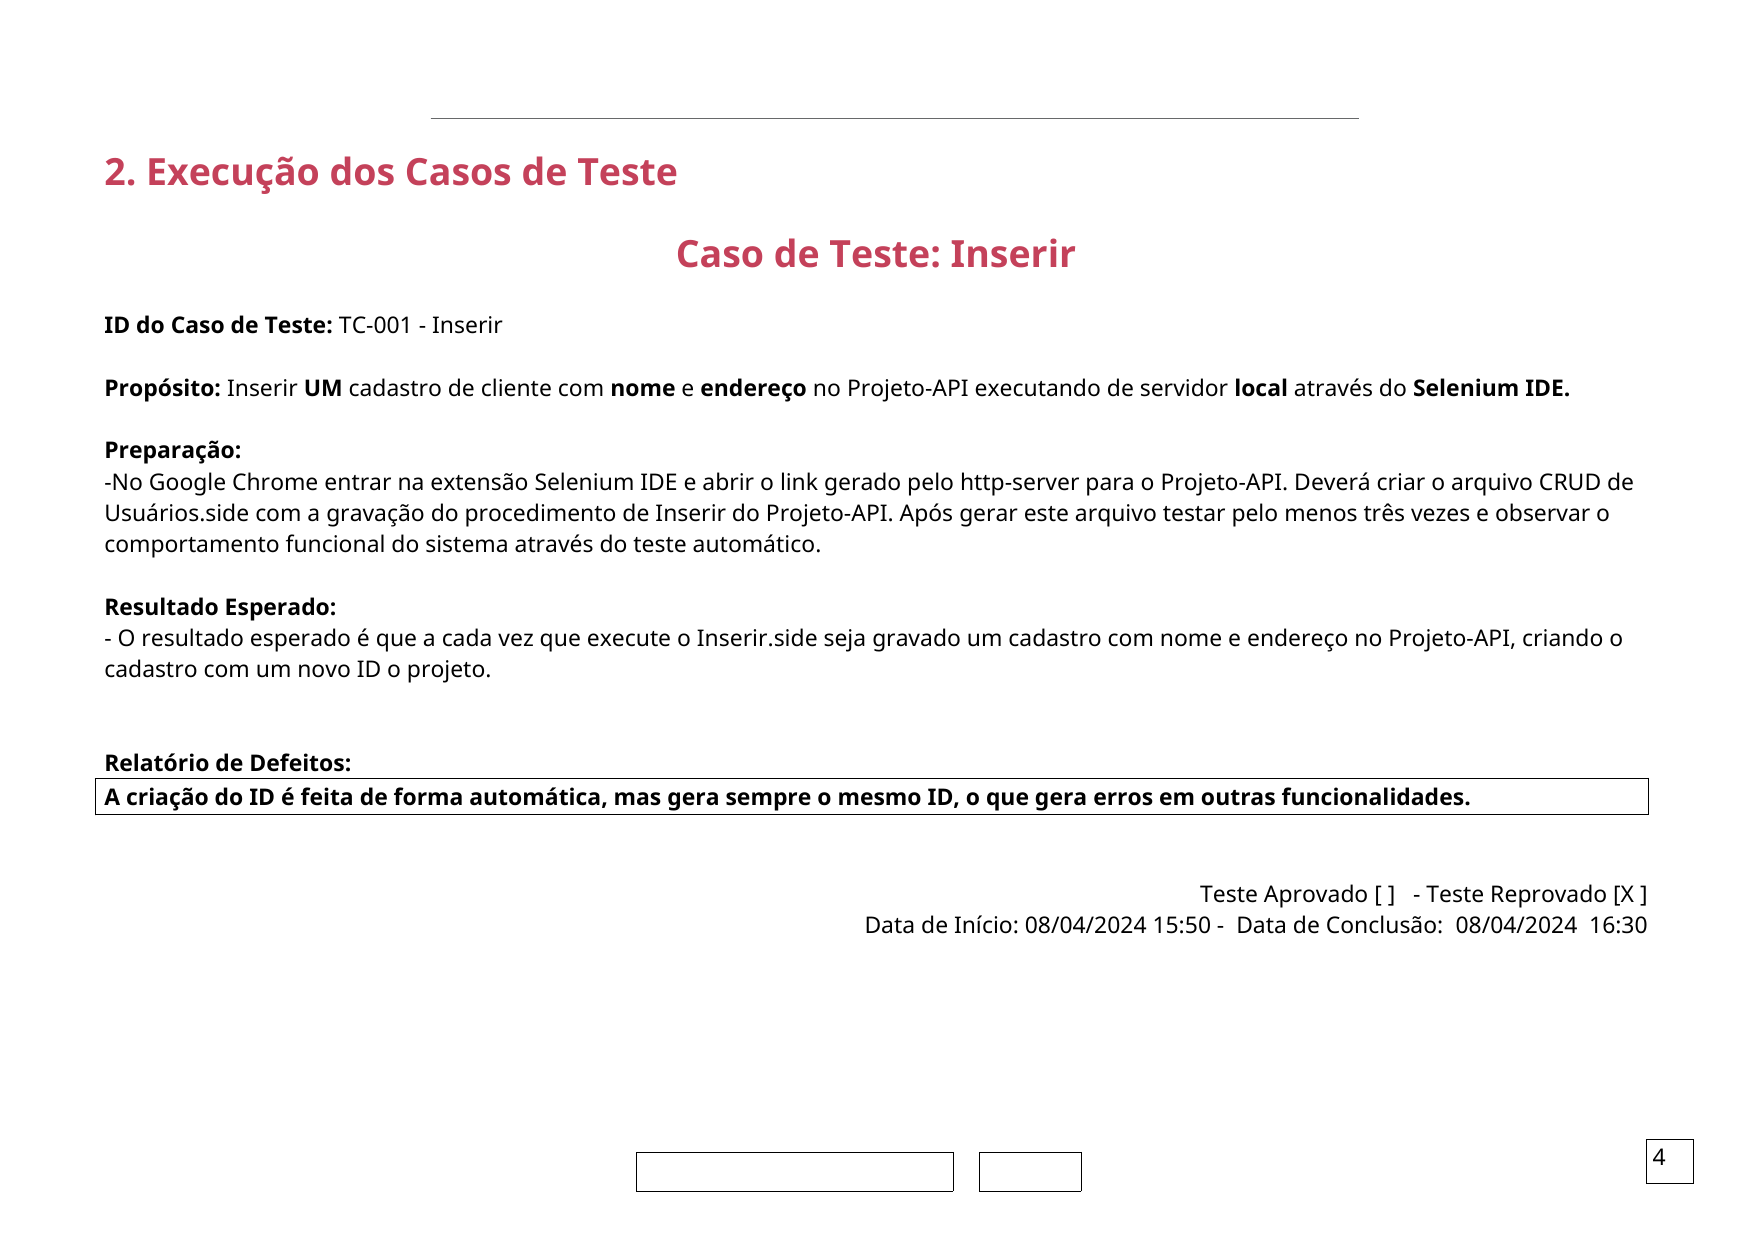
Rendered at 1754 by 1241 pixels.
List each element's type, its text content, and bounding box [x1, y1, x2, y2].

text Teste Aprovado [ ] - Teste Reprovado [X ] [104, 878, 1648, 909]
text A criação do ID é feita de forma automática, mas gera sempre o mesmo ID, o que gera erros em outras funcionalidades. [96, 779, 1648, 814]
text Data de Início: 08/04/2024 15:50 - Data de Conclusão: 08/04/2024 16:30 [104, 909, 1648, 940]
text Propósito: Inserir UM cadastro de cliente com nome e endereço no Projeto-API executando de servidor local através do Selenium IDE. [104, 372, 1648, 403]
text -No Google Chrome entrar na extensão Selenium IDE e abrir o link gerado pelo http-server para o Projeto-API. Deverá criar o arquivo CRUD de Usuários.side com a gravação do procedimento de Inserir do Projeto-API. Após gerar este arquivo testar pelo menos três vezes e observar o comportamento funcional do sistema através do teste automático. [104, 465, 1648, 559]
text Preparação: [104, 434, 1648, 465]
subtitle Caso de Teste: Inserir [104, 227, 1648, 278]
text Resultado Esperado: [104, 590, 1648, 622]
text ID do Caso de Teste: TC-001 - Inserir [104, 309, 1648, 340]
text 2. Execução dos Casos de Teste [104, 145, 1648, 196]
text - O resultado esperado é que a cada vez que execute o Inserir.side seja gravado um cadastro com nome e endereço no Projeto-API, criando o cadastro com um novo ID o projeto. [104, 622, 1648, 684]
text Relatório de Defeitos: [104, 747, 1648, 778]
